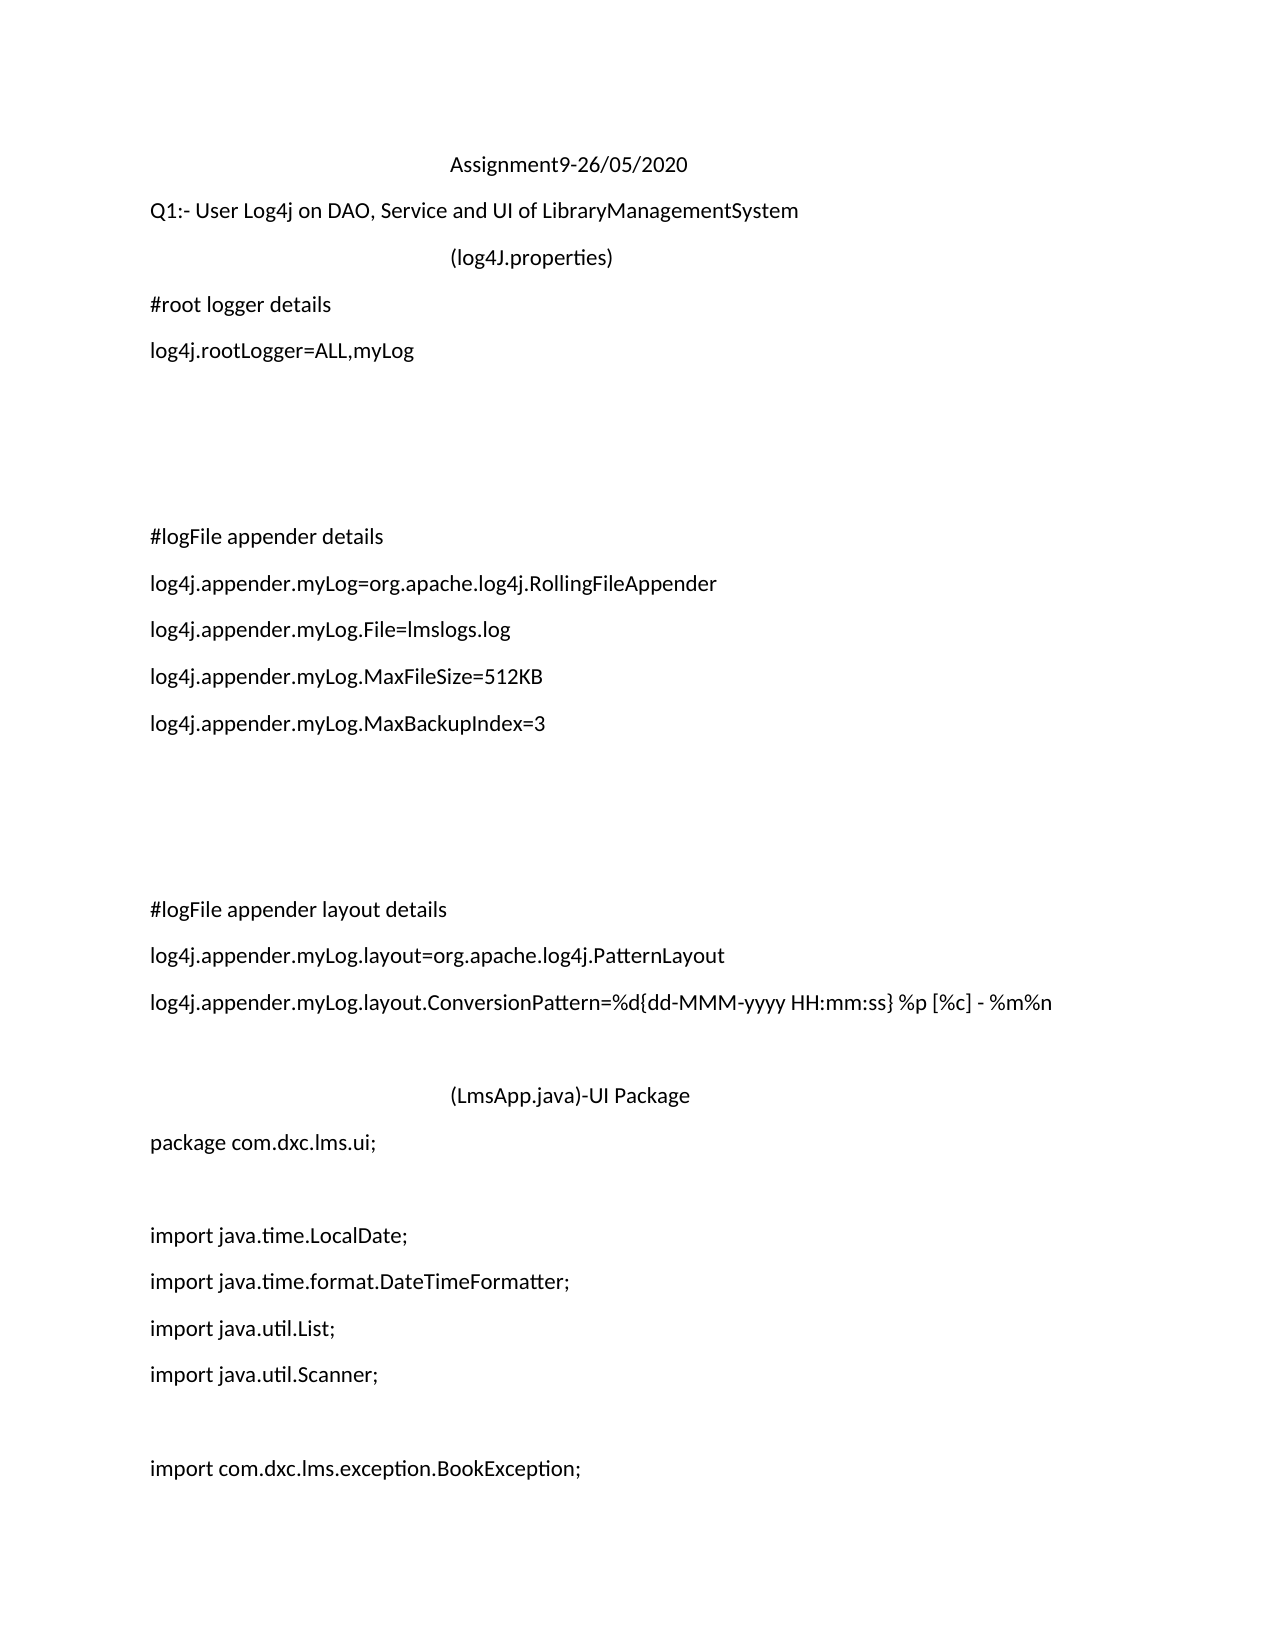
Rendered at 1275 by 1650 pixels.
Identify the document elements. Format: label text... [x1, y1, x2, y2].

text (log4J.properties) [375, 243, 1125, 271]
text Assignment9-26/05/2020 [375, 150, 1125, 178]
text #logFile appender layout details [150, 895, 1125, 923]
text log4j.appender.myLog=org.apache.log4j.RollingFileAppender [150, 569, 1125, 597]
text log4j.rootLogger=ALL,myLog [150, 336, 1125, 364]
text import java.util.List; [150, 1314, 1125, 1342]
text (LmsApp.java)-UI Package [375, 1081, 1125, 1109]
text log4j.appender.myLog.MaxFileSize=512KB [150, 662, 1125, 690]
text package com.dxc.lms.ui; [150, 1128, 1125, 1156]
text #logFile appender details [150, 522, 1125, 551]
text import java.time.format.DateTimeFormatter; [150, 1267, 1125, 1296]
text import java.util.Scanner; [150, 1361, 1125, 1389]
text Q1:- User Log4j on DAO, Service and UI of LibraryManagementSystem [150, 197, 1125, 224]
text import com.dxc.lms.exception.BookException; [150, 1454, 1125, 1482]
text log4j.appender.myLog.MaxBackupIndex=3 [150, 709, 1125, 737]
text import java.time.LocalDate; [150, 1221, 1125, 1249]
text log4j.appender.myLog.File=lmslogs.log [150, 616, 1125, 644]
text log4j.appender.myLog.layout=org.apache.log4j.PatternLayout [150, 942, 1125, 969]
text #root logger details [150, 290, 1125, 318]
text log4j.appender.myLog.layout.ConversionPattern=%d{dd-MMM-yyyy HH:mm:ss} %p [%c] - %m%n [150, 988, 1125, 1016]
